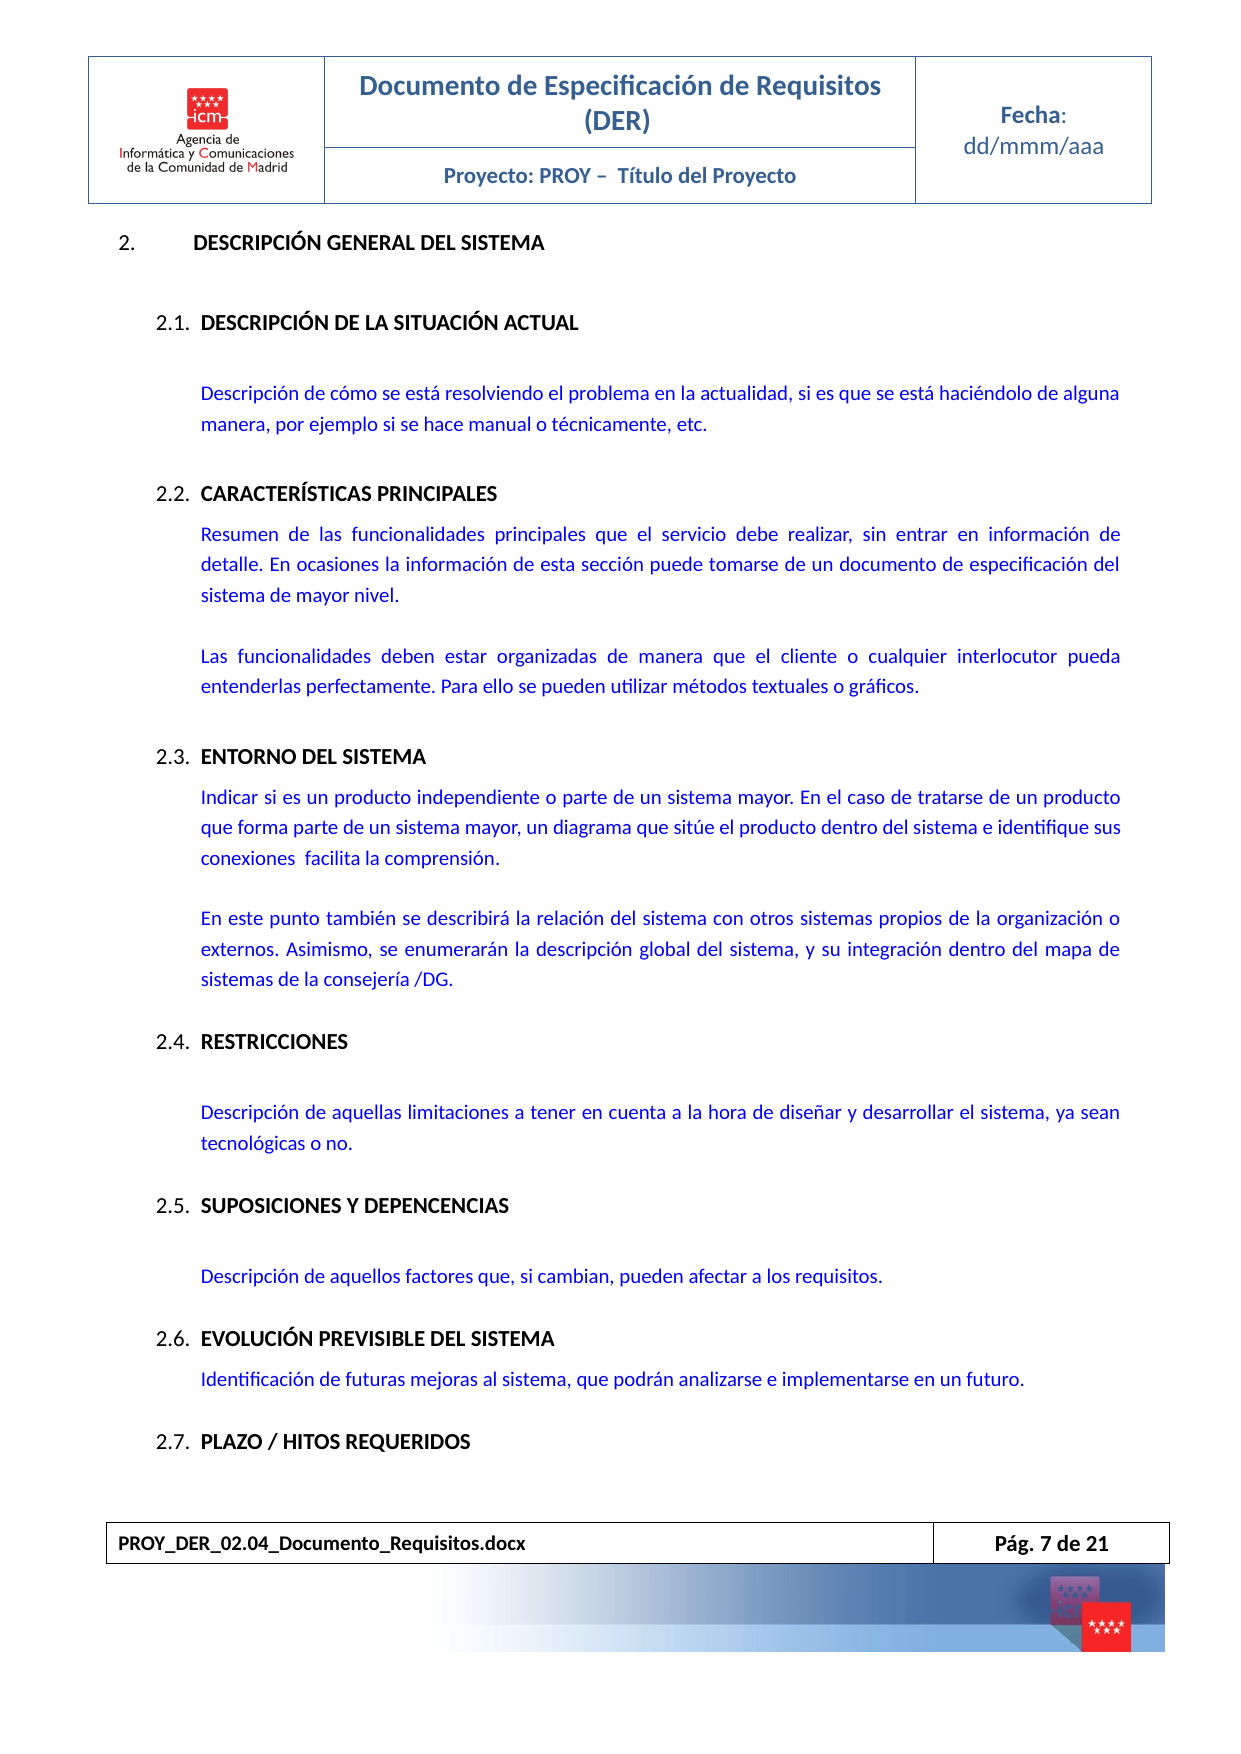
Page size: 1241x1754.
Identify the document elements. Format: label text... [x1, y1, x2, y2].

text En este punto también se describirá la relación del sistema con otros sistemas propios de la organización o externos. Asimismo, se enumerarán la descripción global del sistema, y su integración dentro del mapa de sistemas de la consejería /DG. [201, 906, 1122, 992]
text Descripción de aquellas limitaciones a tener en cuenta a la hora de diseñar y desarrollar el sistema, ya sean tecnológicas o no. [201, 1099, 1122, 1155]
text Descripción de cómo se está resolviendo el problema en la actualidad, si es que se está haciéndolo de alguna manera, por ejemplo si se hace manual o técnicamente, etc. [201, 380, 1122, 436]
picture [118, 1564, 1165, 1652]
text Las funcionalidades deben estar organizadas de manera que el cliente o cualquier interlocutor pueda entenderlas perfectamente. Para ello se pueden utilizar métodos textuales o gráficos. [201, 643, 1122, 699]
subtitle DESCRIPCIÓN GENERAL DEL SISTEMA [118, 228, 1122, 256]
text Identificación de futuras mejoras al sistema, que podrán analizarse e implementarse en un futuro. [201, 1366, 1122, 1391]
text Indicar si es un producto independiente o parte de un sistema mayor. En el caso de tratarse de un producto que forma parte de un sistema mayor, un diagrama que sitúe el producto dentro del sistema e identifique sus conexiones facilita la comprensión. [201, 784, 1122, 870]
subtitle ENTORNO DEL SISTEMA [156, 742, 1122, 770]
subtitle SUPOSICIONES Y DEPENCENCIAS [156, 1191, 1122, 1219]
picture [120, 88, 294, 172]
subtitle RESTRICCIONES [156, 1027, 1122, 1055]
subtitle EVOLUCIÓN PREVISIBLE DEL SISTEMA [156, 1324, 1122, 1352]
subtitle DESCRIPCIÓN DE LA SITUACIÓN ACTUAL [156, 308, 1122, 336]
text Resumen de las funcionalidades principales que el servicio debe realizar, sin entrar en información de detalle. En ocasiones la información de esta sección puede tomarse de un documento de especificación del sistema de mayor nivel. [201, 521, 1122, 607]
text Descripción de aquellos factores que, si cambian, pueden afectar a los requisitos. [201, 1263, 1122, 1289]
subtitle CARACTERÍSTICAS PRINCIPALES [156, 479, 1122, 507]
subtitle PLAZO / HITOS REQUERIDOS [156, 1427, 1122, 1455]
